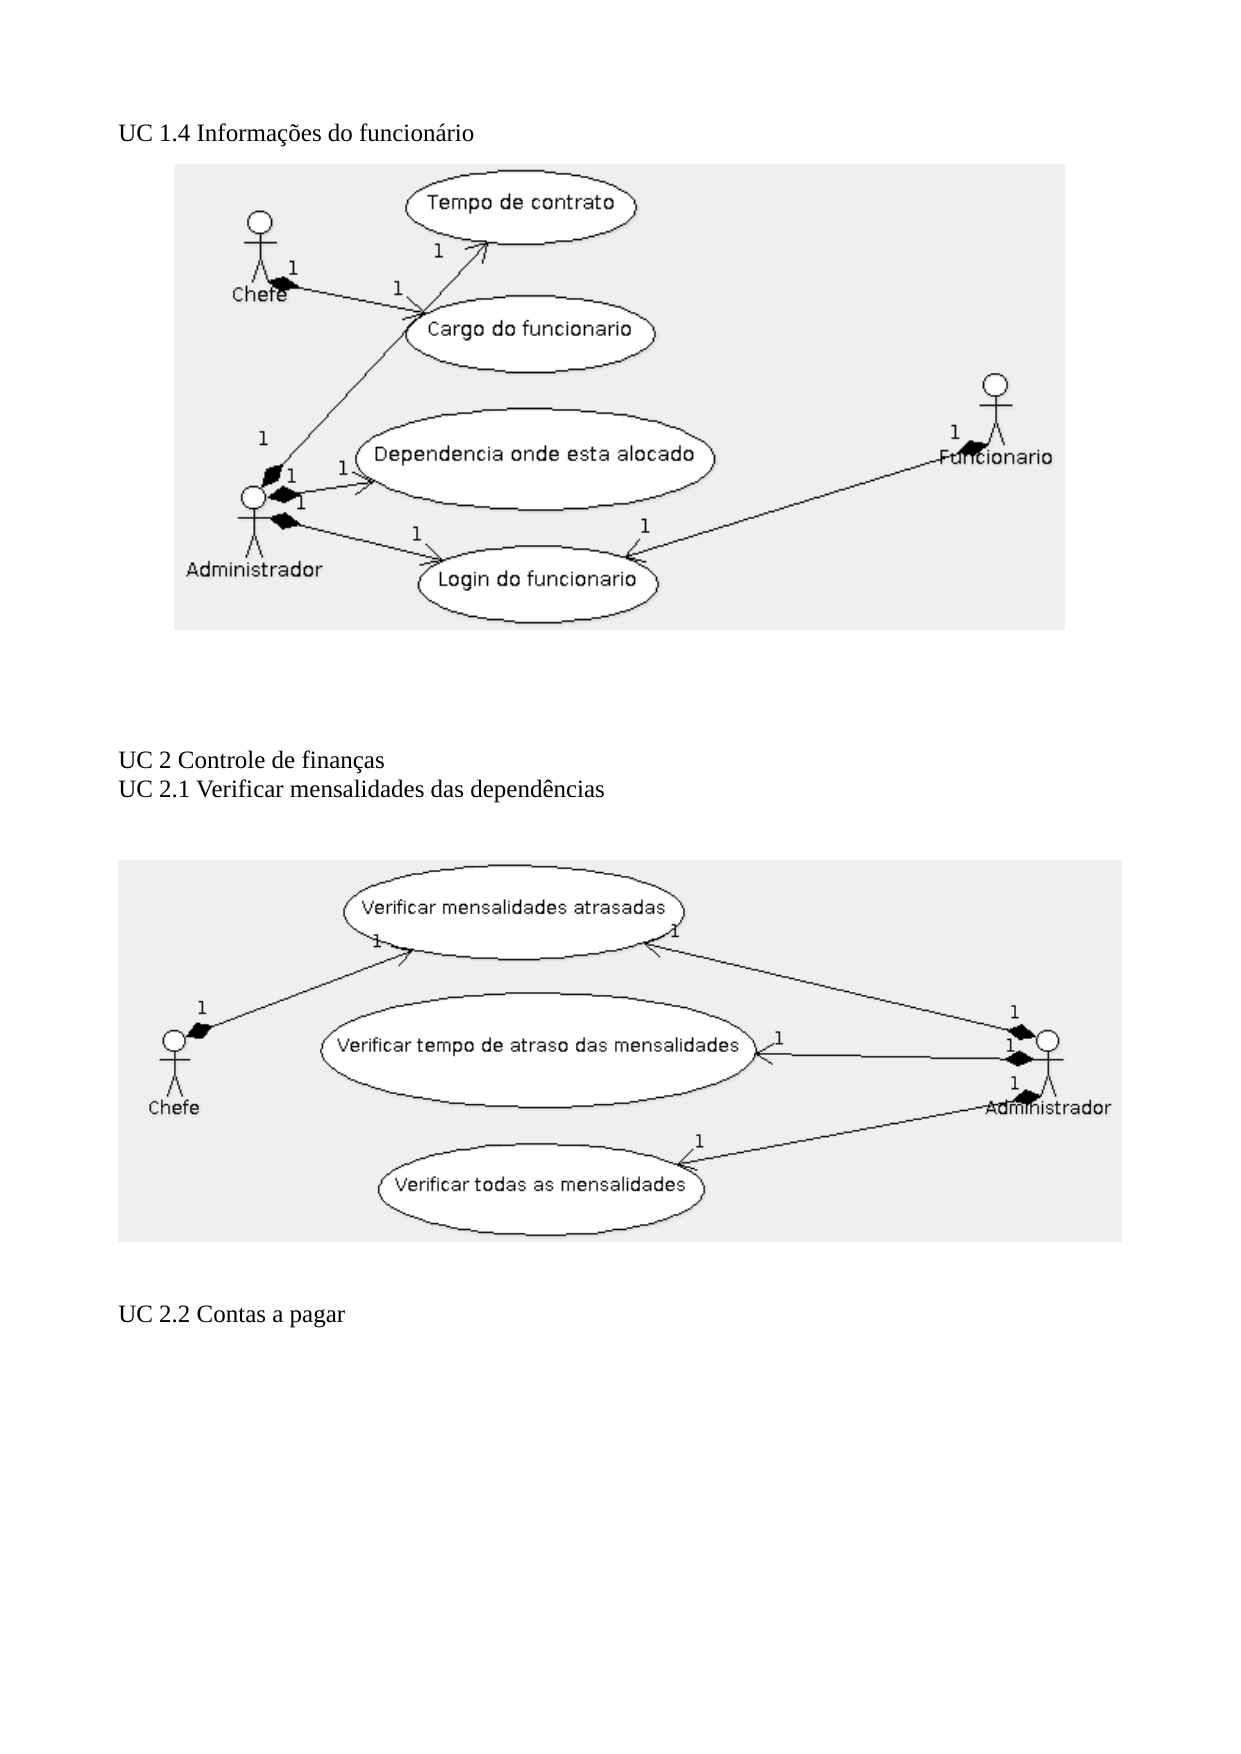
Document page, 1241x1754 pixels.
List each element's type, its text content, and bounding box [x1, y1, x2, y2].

text UC 2 Controle de finanças [118, 745, 1122, 774]
text UC 2.1 Verificar mensalidades das dependências [118, 774, 1122, 802]
text UC 1.4 Informações do funcionário [118, 118, 1122, 147]
text UC 2.2 Contas a pagar [118, 1299, 1122, 1327]
